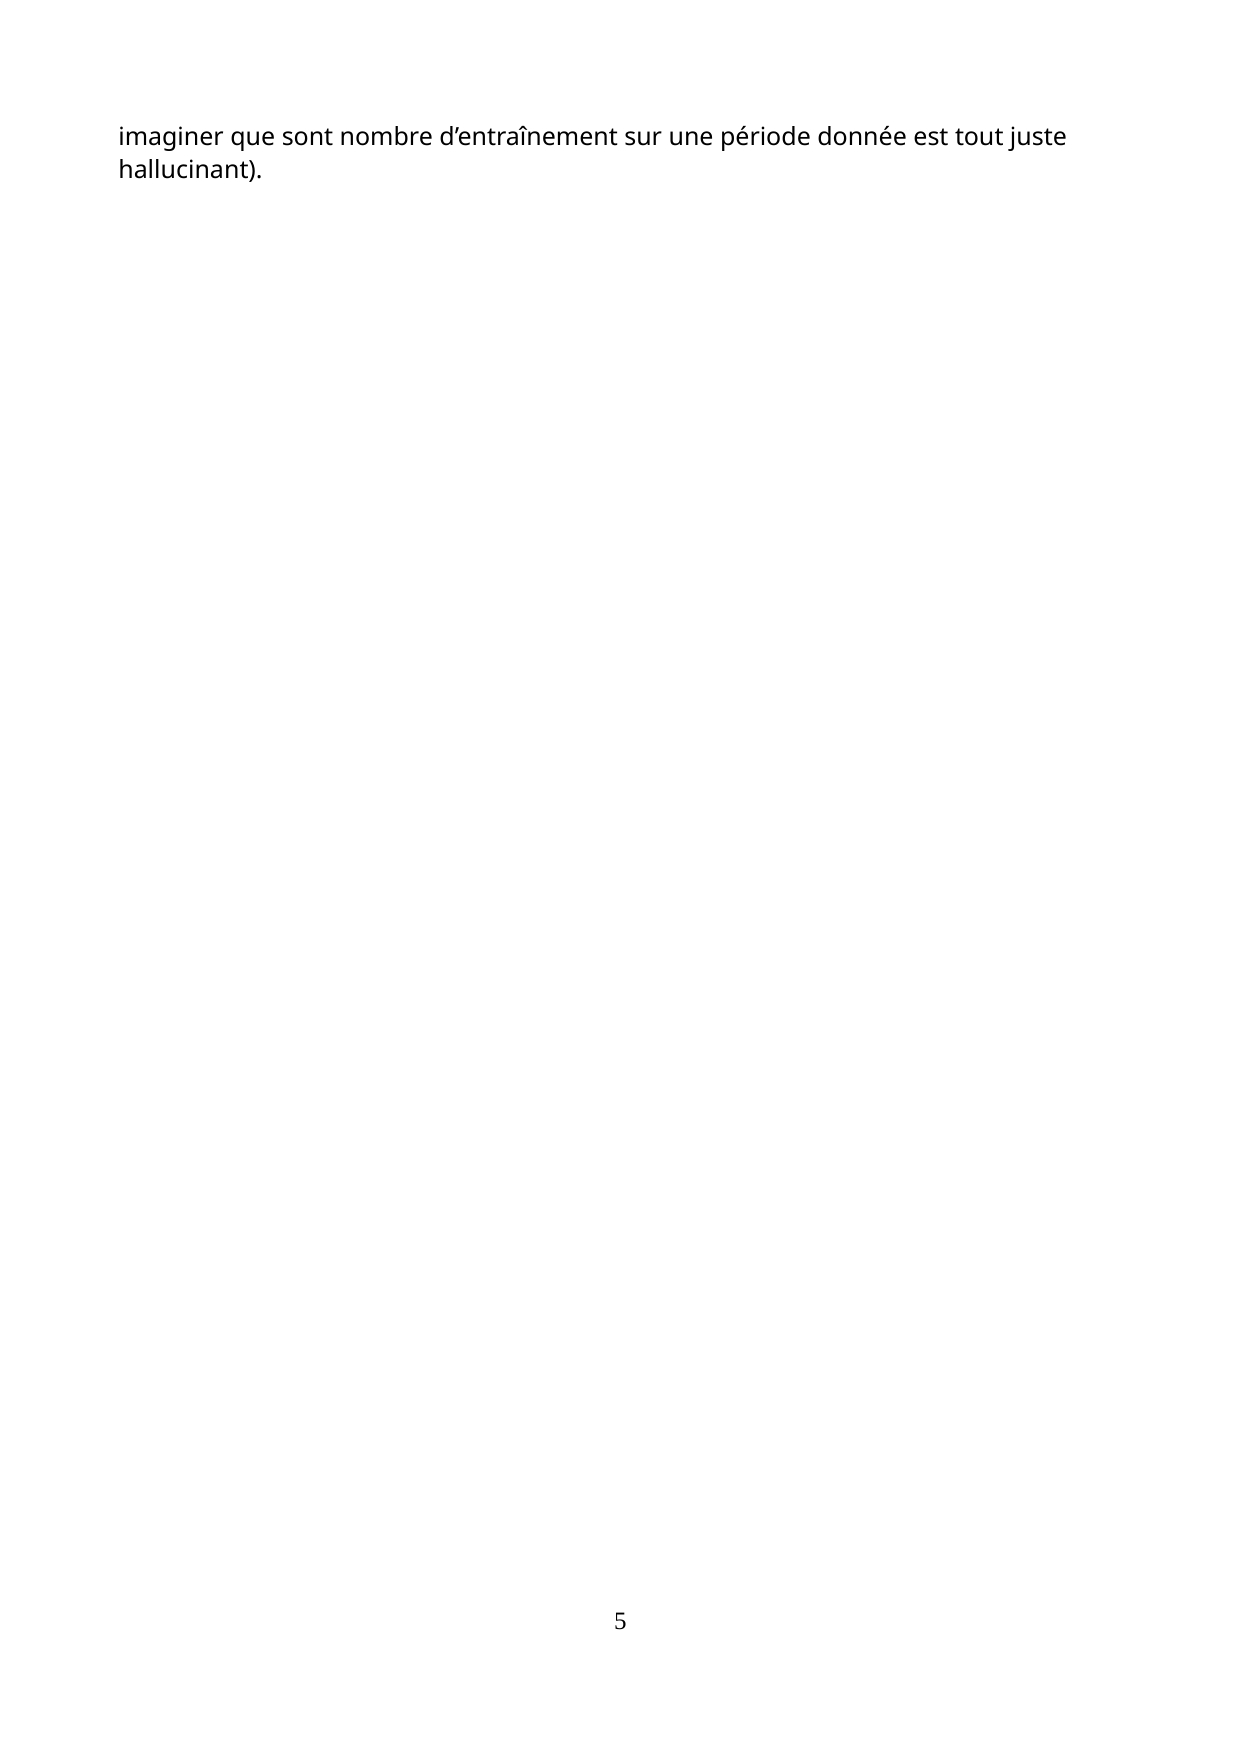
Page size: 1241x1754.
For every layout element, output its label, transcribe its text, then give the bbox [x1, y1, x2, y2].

text imaginer que sont nombre d’entraînement sur une période donnée est tout juste hallucinant). [118, 118, 1122, 186]
